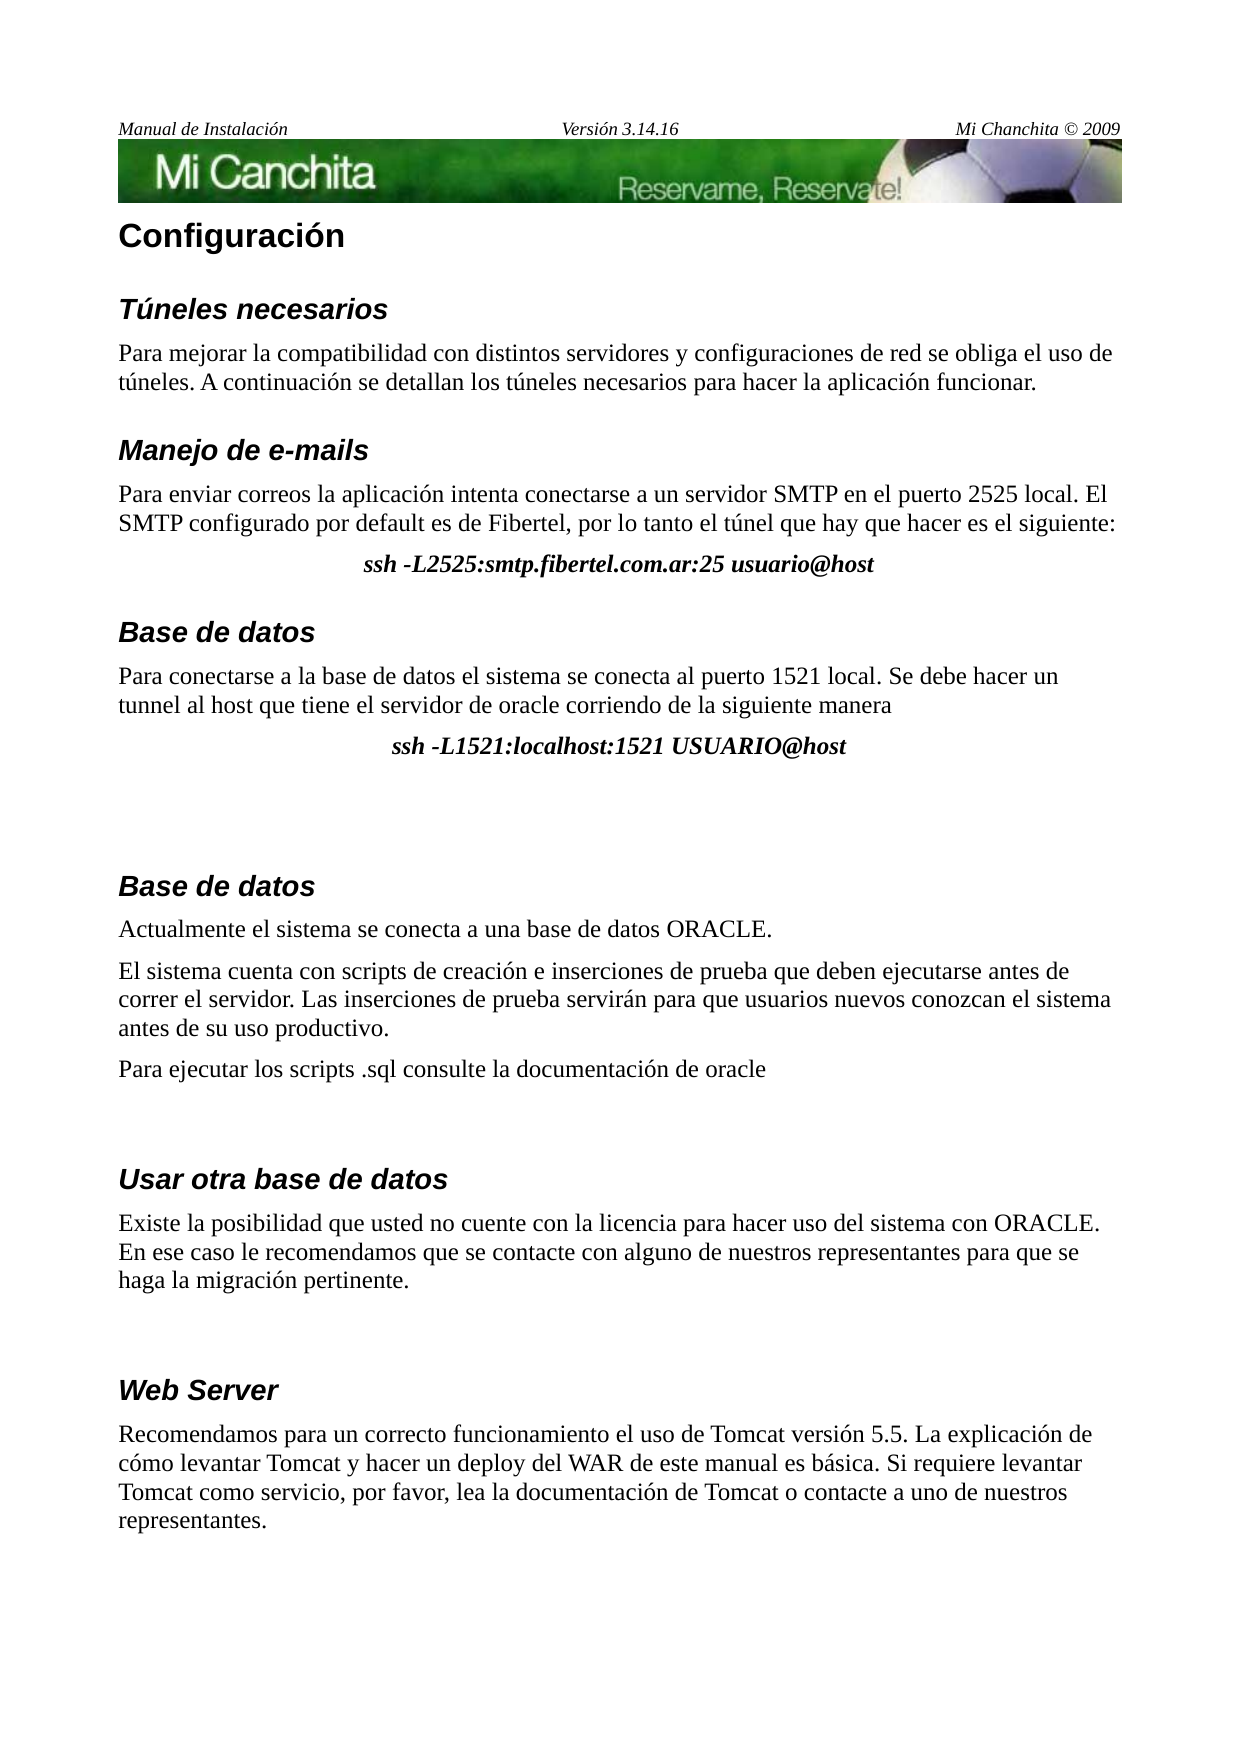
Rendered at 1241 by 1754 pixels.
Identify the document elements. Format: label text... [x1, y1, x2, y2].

text Para mejorar la compatibilidad con distintos servidores y configuraciones de red se obliga el uso de túneles. A continuación se detallan los túneles necesarios para hacer la aplicación funcionar. [118, 338, 1122, 395]
subtitle Configuración [118, 216, 1122, 254]
text ssh -L1521:localhost:1521 USUARIO@host [118, 731, 1122, 760]
subtitle Túneles necesarios [118, 292, 1122, 325]
text ssh -L2525:smtp.fibertel.com.ar:25 usuario@host [118, 549, 1122, 578]
text Recomendamos para un correcto funcionamiento el uso de Tomcat versión 5.5. La explicación de cómo levantar Tomcat y hacer un deploy del WAR de este manual es básica. Si requiere levantar Tomcat como servicio, por favor, lea la documentación de Tomcat o contacte a uno de nuestros representantes. [118, 1419, 1122, 1534]
picture [118, 139, 1122, 203]
text Para ejecutar los scripts .sql consulte la documentación de oracle [118, 1054, 1122, 1083]
text Existe la posibilidad que usted no cuente con la licencia para hacer uso del sistema con ORACLE. En ese caso le recomendamos que se contacte con alguno de nuestros representantes para que se haga la migración pertinente. [118, 1208, 1122, 1294]
subtitle Base de datos [118, 615, 1122, 649]
subtitle Base de datos [118, 868, 1122, 902]
subtitle Usar otra base de datos [118, 1162, 1122, 1196]
text Para enviar correos la aplicación intenta conectarse a un servidor SMTP en el puerto 2525 local. El SMTP configurado por default es de Fibertel, por lo tanto el túnel que hay que hacer es el siguiente: [118, 479, 1122, 536]
subtitle Manejo de e-mails [118, 433, 1122, 466]
text Para conectarse a la base de datos el sistema se conecta al puerto 1521 local. Se debe hacer un tunnel al host que tiene el servidor de oracle corriendo de la siguiente manera [118, 661, 1122, 719]
text El sistema cuenta con scripts de creación e inserciones de prueba que deben ejecutarse antes de correr el servidor. Las inserciones de prueba servirán para que usuarios nuevos conozcan el sistema antes de su uso productivo. [118, 956, 1122, 1042]
subtitle Web Server [118, 1373, 1122, 1407]
text Actualmente el sistema se conecta a una base de datos ORACLE. [118, 914, 1122, 943]
